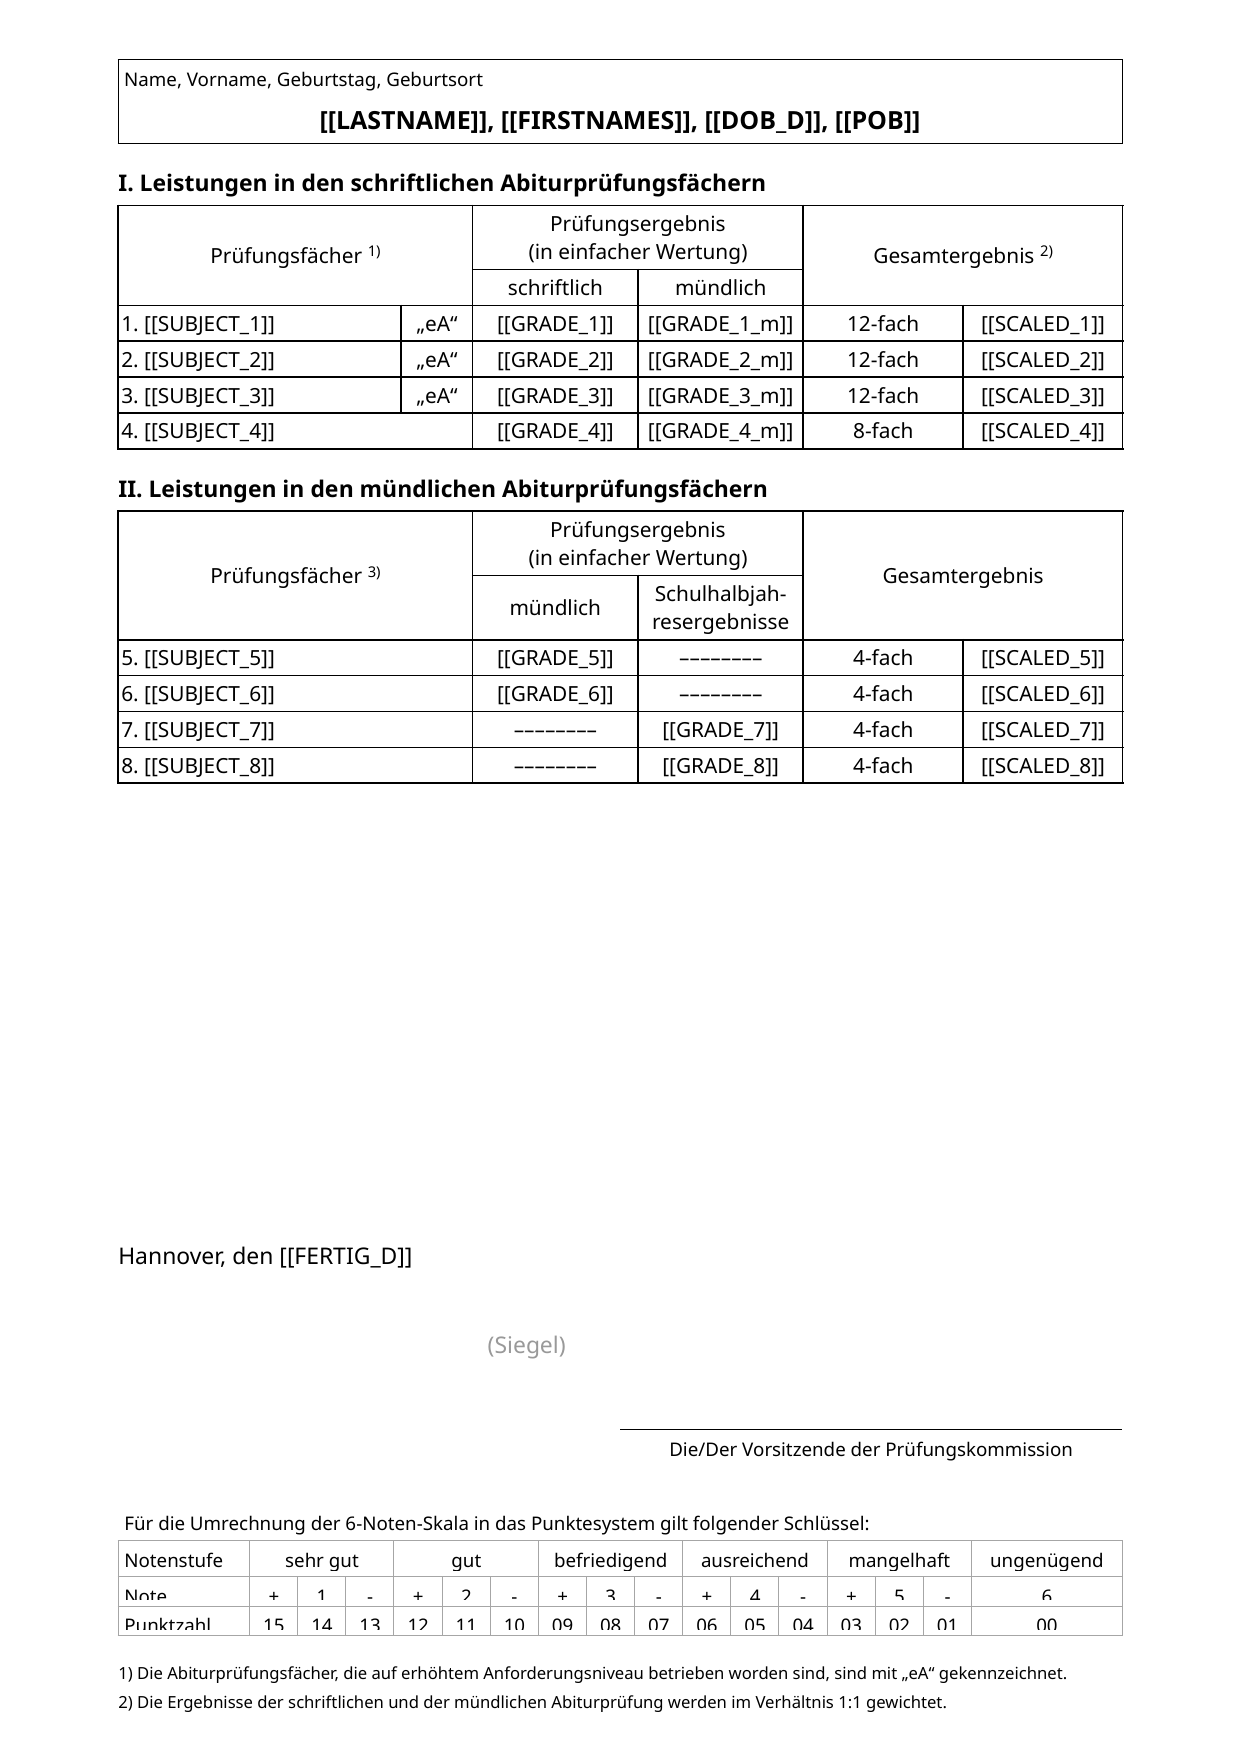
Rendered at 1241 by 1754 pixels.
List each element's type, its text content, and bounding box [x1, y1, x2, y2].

table_cell + [394, 1577, 442, 1606]
table_cell 12-fach [804, 378, 962, 412]
table_cell 4 [731, 1577, 778, 1606]
table_cell - [491, 1577, 538, 1606]
table_cell 3 [587, 1577, 634, 1606]
table_cell 3. [[SUBJECT_3]] [119, 378, 400, 412]
table_cell [[GRADE_2_m]] [639, 342, 802, 376]
table_cell [[SCALED_5]] [964, 641, 1122, 675]
table_cell 12 [394, 1607, 442, 1635]
table_cell „eA“ [402, 306, 472, 340]
table_cell ausreichend [683, 1541, 827, 1576]
table_cell 07 [635, 1607, 682, 1635]
table_cell mündlich [639, 270, 802, 304]
table_cell - [346, 1577, 393, 1606]
table_cell [[SCALED_4]] [964, 414, 1122, 448]
table_cell –––––––– [473, 712, 637, 746]
table_cell befriedigend [539, 1541, 682, 1576]
table_cell [[GRADE_6]] [473, 676, 637, 711]
table_cell 02 [876, 1607, 923, 1635]
table_cell 14 [298, 1607, 345, 1635]
table_cell [[GRADE_5]] [473, 641, 637, 675]
table_cell [[GRADE_3_m]] [639, 378, 802, 412]
table_cell [[GRADE_7]] [639, 712, 802, 746]
table_cell schriftlich [473, 270, 637, 304]
text (Siegel) [118, 1329, 1122, 1360]
table_cell 7. [[SUBJECT_7]] [119, 712, 472, 746]
table_cell –––––––– [639, 676, 802, 711]
table_cell + [683, 1577, 730, 1606]
table_header Gesamtergebnis 2) [804, 206, 1122, 304]
table_cell - [635, 1577, 682, 1606]
table_cell [[GRADE_1_m]] [639, 306, 802, 340]
table_cell 4-fach [804, 676, 962, 711]
table_cell 11 [443, 1607, 490, 1635]
text II. Leistungen in den mündlichen Abiturprüfungsfächern [118, 473, 1122, 504]
table_cell [[SCALED_8]] [964, 748, 1122, 782]
table_cell Note [119, 1577, 249, 1606]
table_cell 4-fach [804, 748, 962, 782]
table_cell ungenügend [972, 1541, 1122, 1576]
table_cell 04 [779, 1607, 827, 1635]
table_cell 1. [[SUBJECT_1]] [119, 306, 400, 340]
text I. Leistungen in den schriftlichen Abiturprüfungsfächern [118, 167, 1122, 198]
table_cell sehr gut [250, 1541, 393, 1576]
table_cell 6. [[SUBJECT_6]] [119, 676, 472, 711]
table_cell 2 [443, 1577, 490, 1606]
table_cell mündlich [473, 576, 637, 639]
table_cell 8-fach [804, 414, 962, 448]
table_cell [[SCALED_2]] [964, 342, 1122, 376]
table_cell [[GRADE_4]] [473, 414, 637, 448]
table_cell 4-fach [804, 712, 962, 746]
table_cell + [539, 1577, 586, 1606]
table_cell 4. [[SUBJECT_4]] [119, 414, 472, 448]
table_cell „eA“ [402, 378, 472, 412]
table_header [620, 1389, 1122, 1429]
table_cell 08 [587, 1607, 634, 1635]
table_cell 13 [346, 1607, 393, 1635]
table_cell 5. [[SUBJECT_5]] [119, 641, 472, 675]
table_cell 05 [731, 1607, 778, 1635]
table_cell - [924, 1577, 971, 1606]
table_cell 06 [683, 1607, 730, 1635]
table_cell Notenstufe [119, 1541, 249, 1576]
table_cell Punktzahl [119, 1607, 249, 1635]
table_header Prüfungsfächer 1) [119, 206, 472, 304]
table_cell –––––––– [639, 641, 802, 675]
table_header Name, Vorname, Geburtstag, Geburtsort [119, 60, 1122, 97]
table_cell [[LASTNAME]], [[FIRSTNAMES]], [[DOB_D]], [[POB]] [119, 97, 1122, 143]
table_cell [[SCALED_3]] [964, 378, 1122, 412]
table_header Gesamtergebnis [804, 512, 1122, 639]
table_cell 4-fach [804, 641, 962, 675]
table_cell [[SCALED_7]] [964, 712, 1122, 746]
table_cell [[GRADE_1]] [473, 306, 637, 340]
table_header Prüfungsergebnis (in einfacher Wertung) [473, 512, 802, 574]
table_cell 1 [298, 1577, 345, 1606]
table_cell [[GRADE_8]] [639, 748, 802, 782]
table_cell gut [394, 1541, 538, 1576]
table_cell 03 [828, 1607, 875, 1635]
text 1) Die Abiturprüfungsfächer, die auf erhöhtem Anforderungsniveau betrieben worden sind, sind mit „eA“ gekennzeichnet. [118, 1662, 1122, 1684]
table_cell mangelhaft [828, 1541, 971, 1576]
table_cell [[GRADE_2]] [473, 342, 637, 376]
table_cell 12-fach [804, 342, 962, 376]
table_cell [118, 1429, 620, 1470]
table_header Prüfungsfächer 3) [119, 512, 472, 639]
table_cell [[SCALED_6]] [964, 676, 1122, 711]
table_cell Die/Der Vorsitzende der Prüfungskommission [620, 1430, 1122, 1470]
text 2) Die Ergebnisse der schriftlichen und der mündlichen Abiturprüfung werden im Verhältnis 1:1 gewichtet. [118, 1691, 1122, 1713]
table_cell 2. [[SUBJECT_2]] [119, 342, 400, 376]
table_cell [[GRADE_4_m]] [639, 414, 802, 448]
table_cell 09 [539, 1607, 586, 1635]
table_cell [[GRADE_3]] [473, 378, 637, 412]
table_cell 5 [876, 1577, 923, 1606]
table_cell 10 [491, 1607, 538, 1635]
table_header Für die Umrechnung der 6-Noten-Skala in das Punktesystem gilt folgender Schlüssel: [118, 1505, 1122, 1540]
table_header [118, 913, 1123, 1084]
table_cell + [828, 1577, 875, 1606]
table_cell –––––––– [473, 748, 637, 782]
text Hannover, den [[FERTIG_D]] [118, 1240, 1122, 1271]
table_cell 00 [972, 1607, 1122, 1635]
table_cell 8. [[SUBJECT_8]] [119, 748, 472, 782]
table_cell + [250, 1577, 297, 1606]
table_cell 12-fach [804, 306, 962, 340]
table_cell 01 [924, 1607, 971, 1635]
table_cell 6 [972, 1577, 1122, 1606]
table_cell [[SCALED_1]] [964, 306, 1122, 340]
table_cell - [779, 1577, 827, 1606]
table_cell Schulhalbjah- resergebnisse [639, 576, 802, 639]
table_header [118, 1389, 620, 1429]
table_cell 15 [250, 1607, 297, 1635]
table_header Prüfungsergebnis (in einfacher Wertung) [473, 206, 802, 269]
table_cell „eA“ [402, 342, 472, 376]
